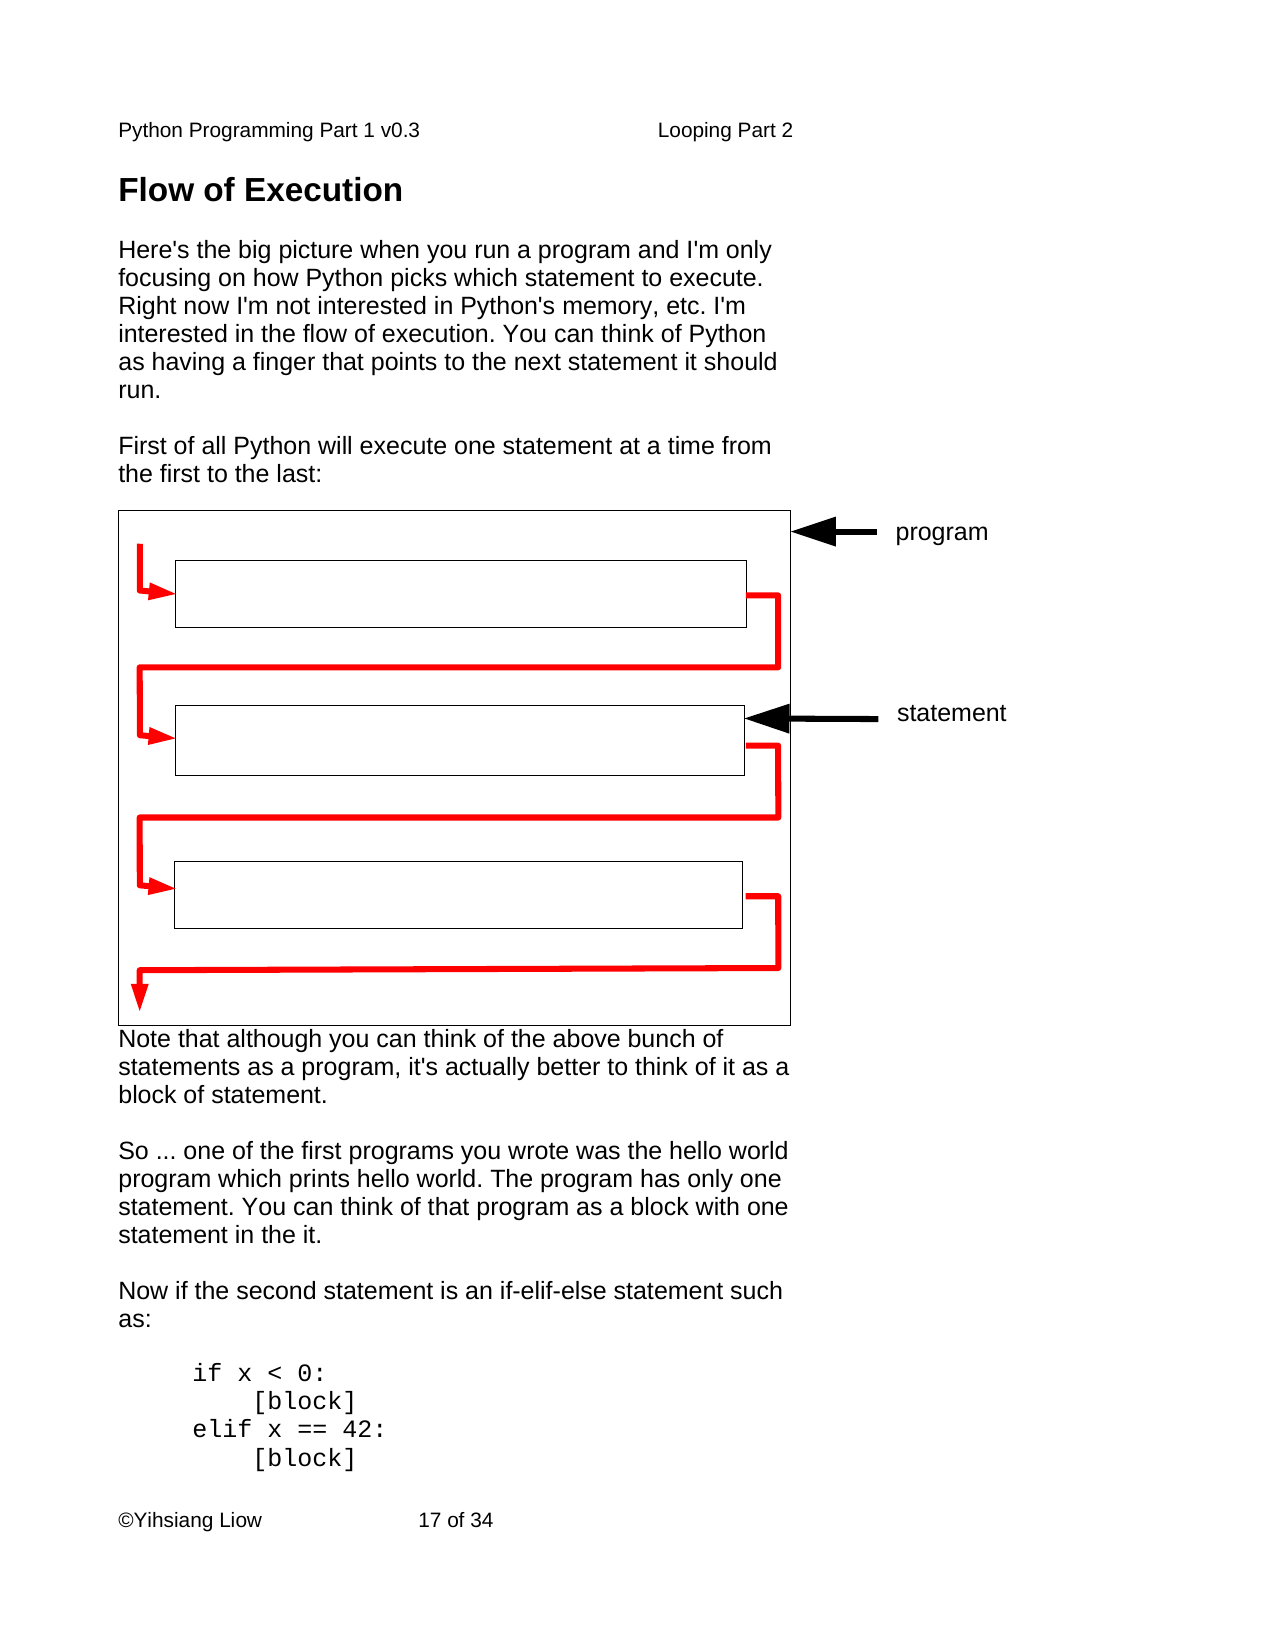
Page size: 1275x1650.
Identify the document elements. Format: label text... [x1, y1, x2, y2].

text elif x == 42: [118, 1417, 793, 1445]
text if x < 0: [118, 1360, 793, 1388]
text [119, 515, 790, 1025]
text [block] [118, 1445, 793, 1473]
text Here's the big picture when you run a program and I'm only focusing on how Python picks which statement to execute. Right now I'm not interested in Python's memory, etc. I'm interested in the flow of execution. You can think of Python as having a finger that points to the next statement it should run. [118, 236, 793, 403]
text Note that although you can think of the above bunch of statements as a program, it's actually better to think of it as a block of statement. [118, 722, 793, 1109]
text First of all Python will execute one statement at a time from the first to the last: [118, 431, 793, 487]
text Now if the second statement is an if-elif-else statement such as: [118, 1276, 793, 1332]
text [block] [118, 1388, 793, 1417]
text So ... one of the first programs you wrote was the hello world program which prints hello world. The program has only one statement. You can think of that program as a block with one statement in the it. [118, 1137, 793, 1248]
text Flow of Execution [118, 171, 793, 208]
